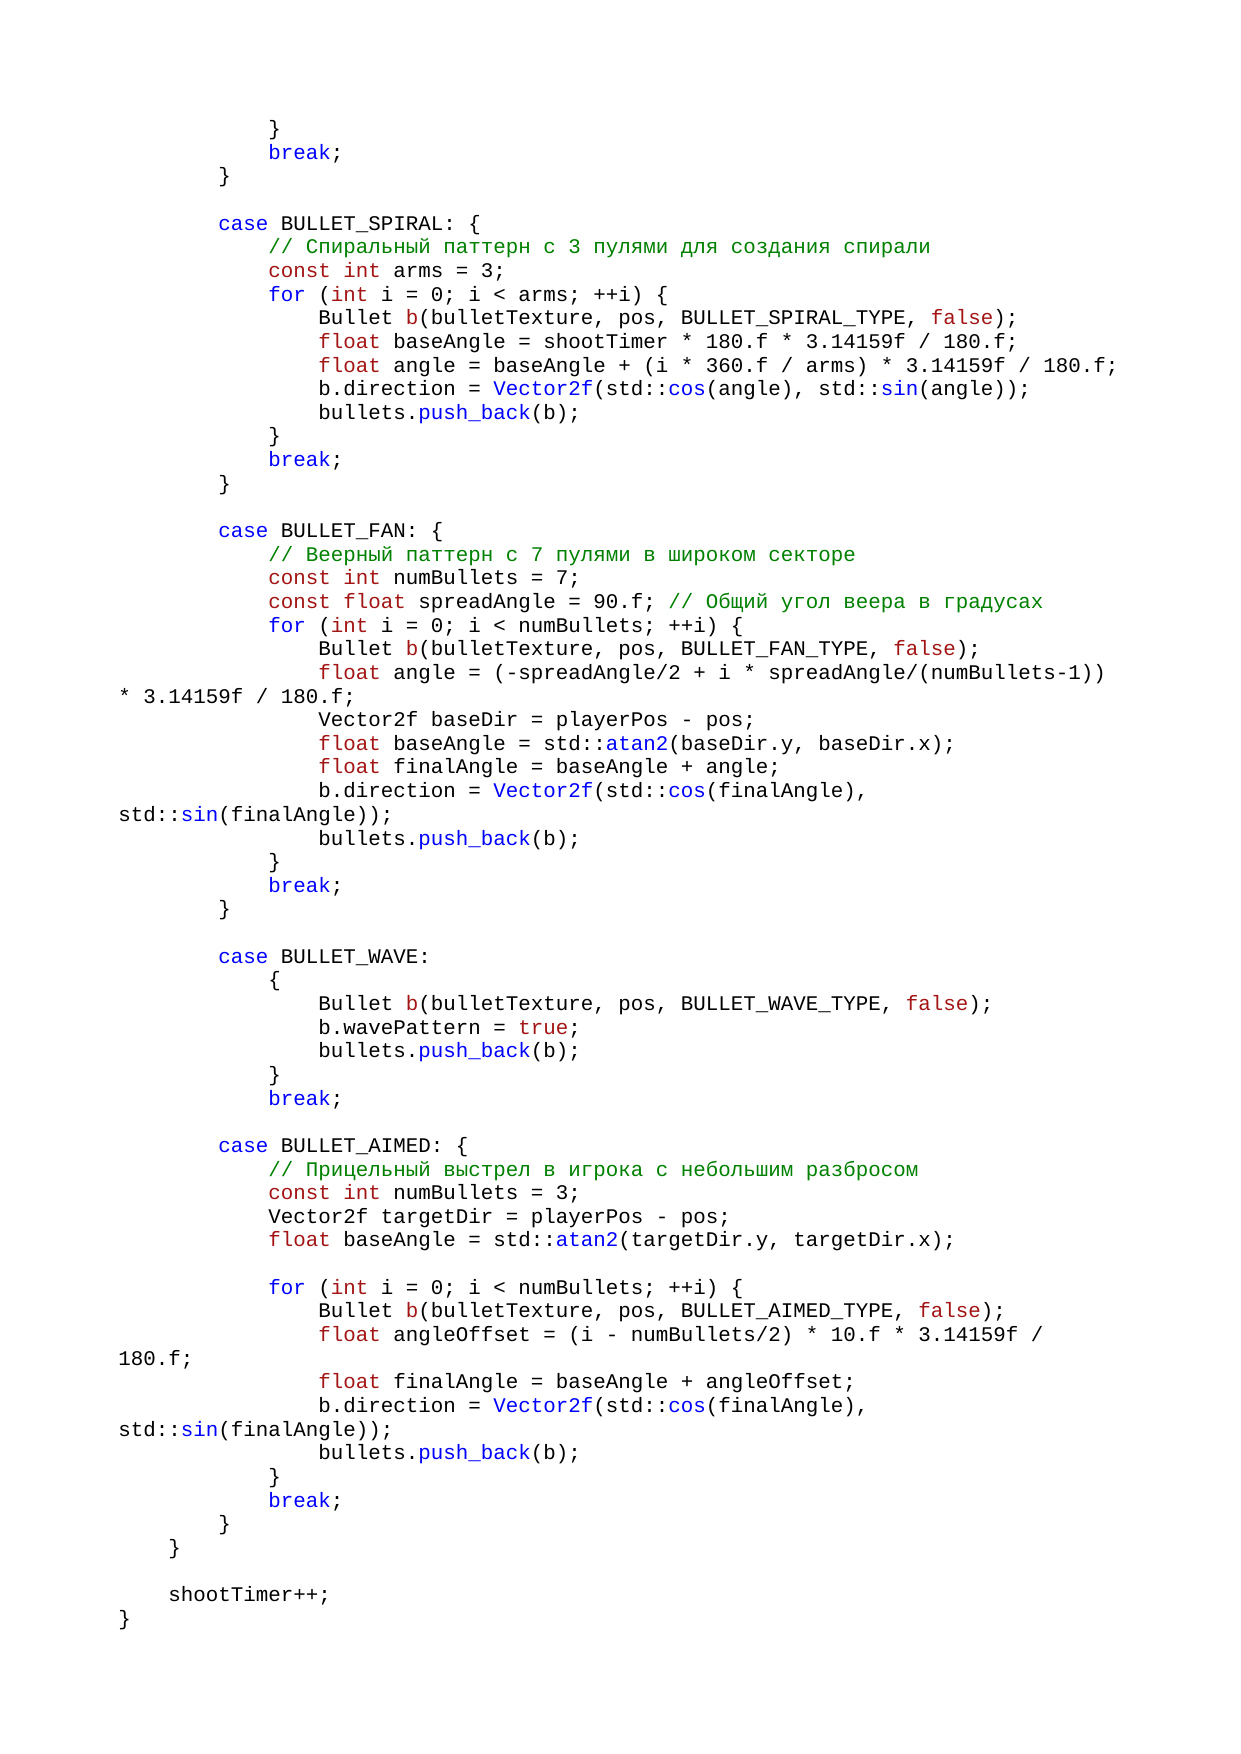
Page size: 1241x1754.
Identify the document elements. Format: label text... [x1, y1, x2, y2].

text float baseAngle = shootTimer * 180.f * 3.14159f / 180.f; [118, 331, 1122, 354]
text const float spreadAngle = 90.f; // Общий угол веера в градусах [118, 591, 1122, 615]
text } [118, 898, 1122, 922]
text // Спиральный паттерн с 3 пулями для создания спирали [118, 236, 1122, 260]
text b.direction = Vector2f(std::cos(finalAngle), std::sin(finalAngle)); [118, 780, 1122, 827]
text for (int i = 0; i < numBullets; ++i) { [118, 615, 1122, 638]
text Vector2f baseDir = playerPos - pos; [118, 709, 1122, 733]
text float angleOffset = (i - numBullets/2) * 10.f * 3.14159f / 180.f; [118, 1324, 1122, 1371]
text } [118, 165, 1122, 189]
text for (int i = 0; i < arms; ++i) { [118, 284, 1122, 307]
text break; [118, 449, 1122, 473]
text const int arms = 3; [118, 260, 1122, 284]
text shootTimer++; [118, 1584, 1122, 1608]
text } [118, 426, 1122, 449]
text } [118, 118, 1122, 142]
text bullets.push_back(b); [118, 1040, 1122, 1064]
text Bullet b(bulletTexture, pos, BULLET_AIMED_TYPE, false); [118, 1300, 1122, 1324]
text } [118, 1513, 1122, 1537]
text for (int i = 0; i < numBullets; ++i) { [118, 1277, 1122, 1300]
text Vector2f targetDir = playerPos - pos; [118, 1206, 1122, 1229]
text float angle = baseAngle + (i * 360.f / arms) * 3.14159f / 180.f; [118, 354, 1122, 378]
text } [118, 1537, 1122, 1561]
text b.wavePattern = true; [118, 1017, 1122, 1040]
text float finalAngle = baseAngle + angleOffset; [118, 1371, 1122, 1395]
text break; [118, 142, 1122, 165]
text } [118, 1608, 1122, 1631]
text case BULLET_WAVE: [118, 946, 1122, 969]
text break; [118, 1489, 1122, 1513]
text } [118, 473, 1122, 496]
text bullets.push_back(b); [118, 1442, 1122, 1466]
text bullets.push_back(b); [118, 827, 1122, 851]
text Bullet b(bulletTexture, pos, BULLET_SPIRAL_TYPE, false); [118, 307, 1122, 331]
text } [118, 1466, 1122, 1489]
text b.direction = Vector2f(std::cos(angle), std::sin(angle)); [118, 378, 1122, 402]
text Bullet b(bulletTexture, pos, BULLET_FAN_TYPE, false); [118, 638, 1122, 662]
text case BULLET_AIMED: { [118, 1135, 1122, 1158]
text bullets.push_back(b); [118, 402, 1122, 426]
text float baseAngle = std::atan2(baseDir.y, baseDir.x); [118, 733, 1122, 757]
text break; [118, 1088, 1122, 1111]
text // Веерный паттерн с 7 пулями в широком секторе [118, 544, 1122, 567]
text } [118, 1064, 1122, 1088]
text float baseAngle = std::atan2(targetDir.y, targetDir.x); [118, 1229, 1122, 1253]
text float angle = (-spreadAngle/2 + i * spreadAngle/(numBullets-1)) * 3.14159f / 180.f; [118, 662, 1122, 709]
text b.direction = Vector2f(std::cos(finalAngle), std::sin(finalAngle)); [118, 1395, 1122, 1442]
text const int numBullets = 3; [118, 1182, 1122, 1206]
text // Прицельный выстрел в игрока с небольшим разбросом [118, 1158, 1122, 1182]
text } [118, 851, 1122, 875]
text case BULLET_SPIRAL: { [118, 213, 1122, 236]
text float finalAngle = baseAngle + angle; [118, 757, 1122, 780]
text const int numBullets = 7; [118, 567, 1122, 591]
text Bullet b(bulletTexture, pos, BULLET_WAVE_TYPE, false); [118, 993, 1122, 1017]
text case BULLET_FAN: { [118, 520, 1122, 544]
text break; [118, 875, 1122, 898]
text { [118, 969, 1122, 993]
